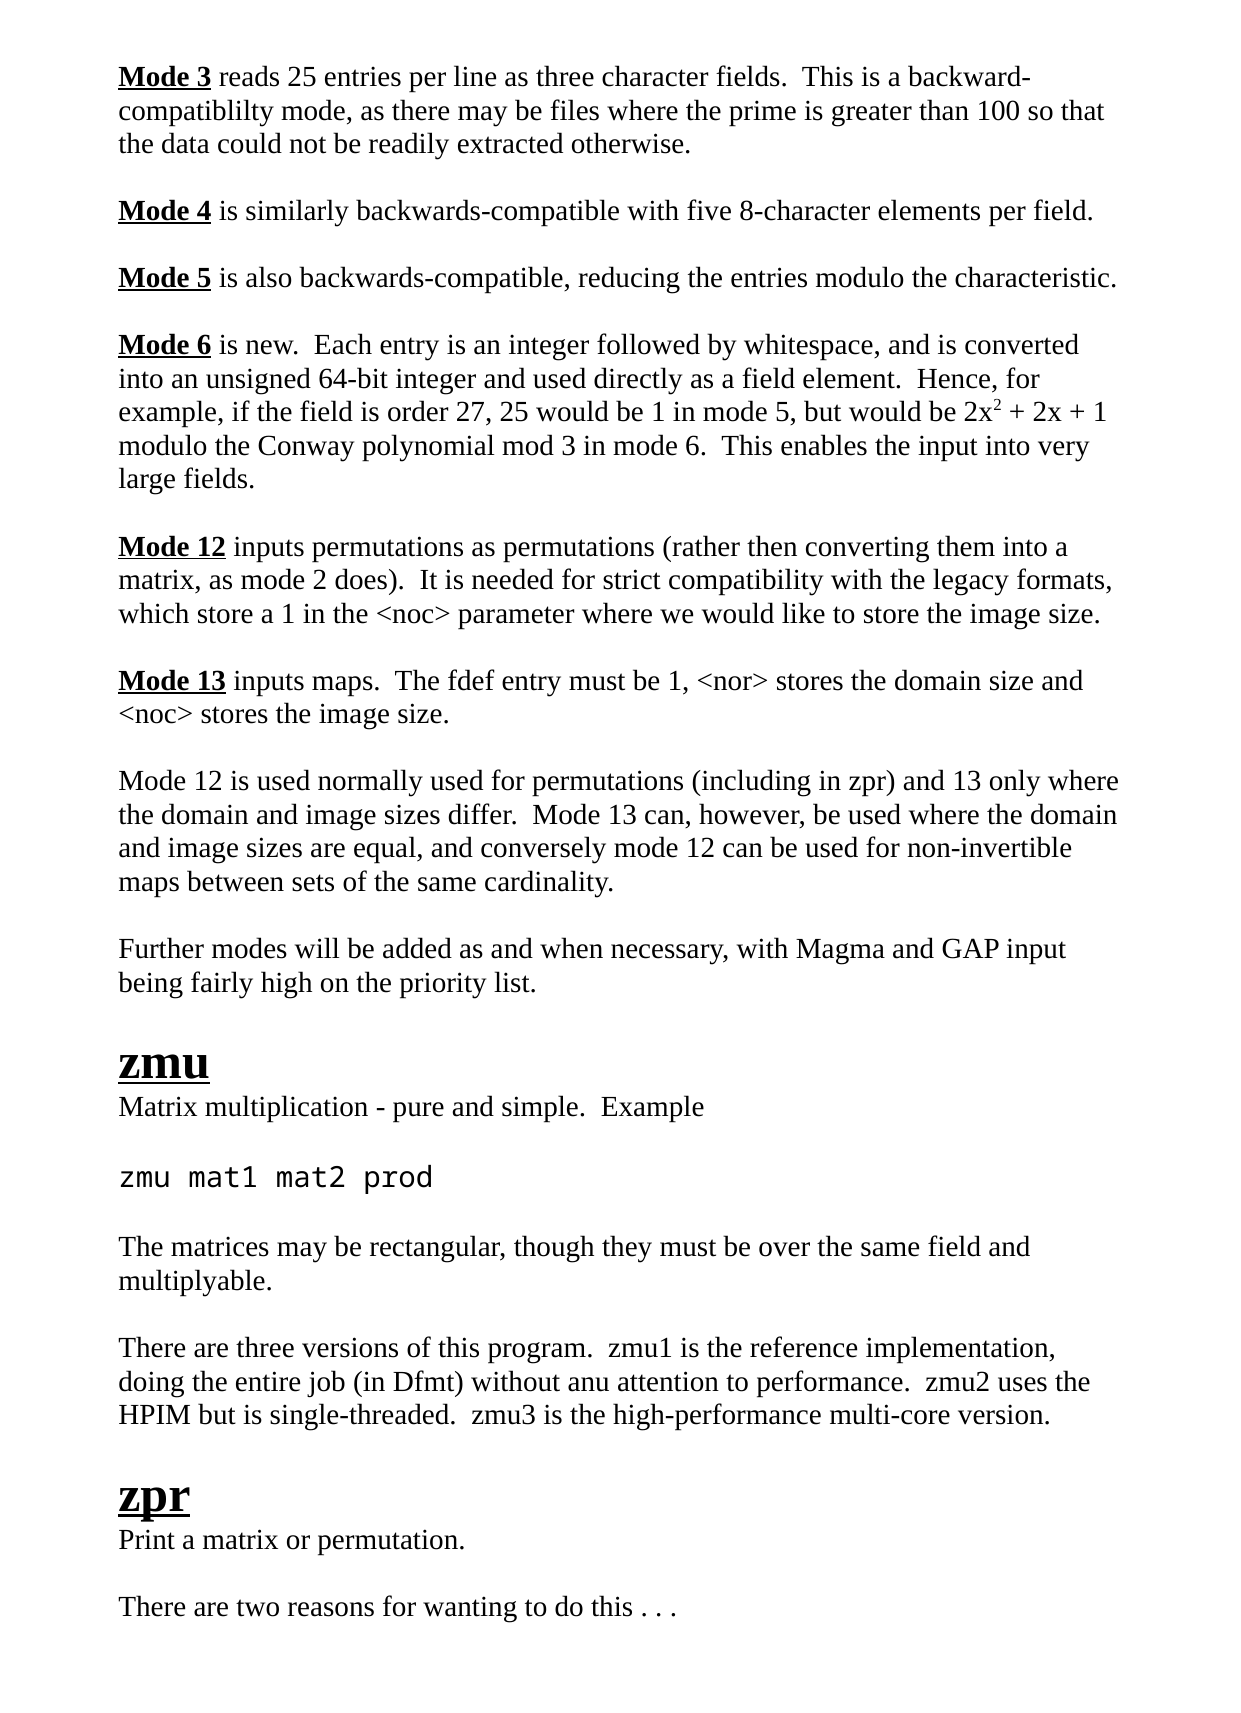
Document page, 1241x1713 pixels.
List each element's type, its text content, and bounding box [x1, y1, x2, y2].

text zpr [118, 1464, 1122, 1522]
text There are three versions of this program. zmu1 is the reference implementation, doing the entire job (in Dfmt) without anu attention to performance. zmu2 uses the HPIM but is single-threaded. zmu3 is the high-performance multi-core version. [118, 1330, 1122, 1431]
text zmu [118, 1032, 1122, 1089]
text Mode 6 is new. Each entry is an integer followed by whitespace, and is converted into an unsigned 64-bit integer and used directly as a field element. Hence, for example, if the field is order 27, 25 would be 1 in mode 5, but would be 2x2 + 2x + 1 modulo the Conway polynomial mod 3 in mode 6. This enables the input into very large fields. [118, 327, 1122, 495]
text Mode 13 inputs maps. The fdef entry must be 1, <nor> stores the domain size and <noc> stores the image size. [118, 663, 1122, 730]
text Matrix multiplication - pure and simple. Example [118, 1089, 1122, 1123]
text Further modes will be added as and when necessary, with Magma and GAP input being fairly high on the priority list. [118, 931, 1122, 998]
text Mode 4 is similarly backwards-compatible with five 8-character elements per field. [118, 193, 1122, 227]
text There are two reasons for wanting to do this . . . [118, 1589, 1122, 1622]
text Mode 5 is also backwards-compatible, reducing the entries modulo the characteristic. [118, 260, 1122, 294]
text Print a matrix or permutation. [118, 1522, 1122, 1555]
text zmu mat1 mat2 prod [118, 1156, 1122, 1196]
text Mode 3 reads 25 entries per line as three character fields. This is a backward-compatiblilty mode, as there may be files where the prime is greater than 100 so that the data could not be readily extracted otherwise. [118, 59, 1122, 160]
text Mode 12 inputs permutations as permutations (rather then converting them into a matrix, as mode 2 does). It is needed for strict compatibility with the legacy formats, which store a 1 in the <noc> parameter where we would like to store the image size. [118, 529, 1122, 629]
text The matrices may be rectangular, though they must be over the same field and multiplyable. [118, 1229, 1122, 1297]
text Mode 12 is used normally used for permutations (including in zpr) and 13 only where the domain and image sizes differ. Mode 13 can, however, be used where the domain and image sizes are equal, and conversely mode 12 can be used for non-invertible maps between sets of the same cardinality. [118, 763, 1122, 898]
